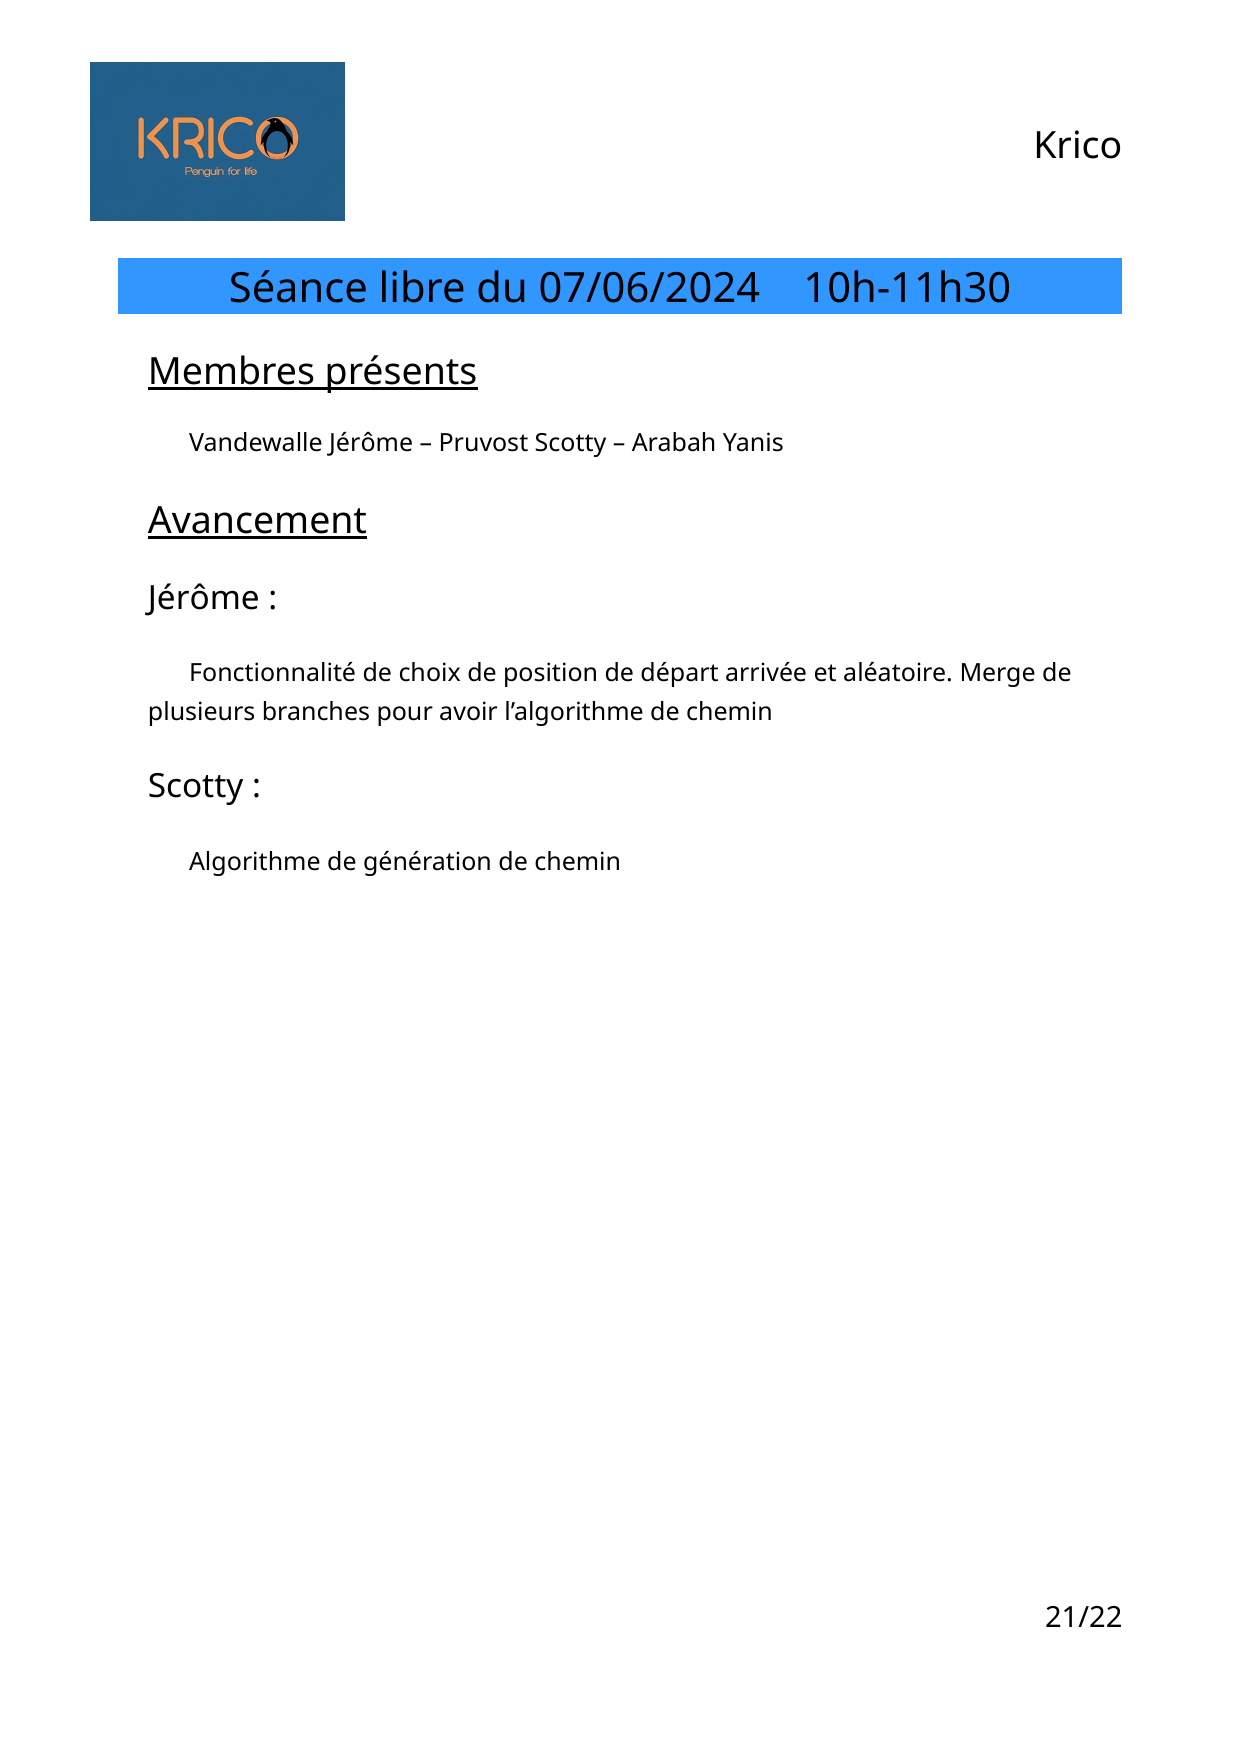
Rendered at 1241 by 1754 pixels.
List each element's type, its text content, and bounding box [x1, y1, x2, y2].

subtitle Séance libre du 07/06/2024 10h-11h30 [118, 258, 1122, 314]
subtitle Avancement [148, 493, 1122, 544]
text Fonctionnalité de choix de position de départ arrivée et aléatoire. Merge de plusieurs branches pour avoir l’algorithme de chemin [148, 654, 1093, 728]
text Vandewalle Jérôme – Pruvost Scotty – Arabah Yanis [148, 424, 1093, 458]
subtitle Membres présents [148, 344, 1122, 395]
subtitle Jérôme : [148, 574, 1122, 619]
text Algorithme de génération de chemin [148, 843, 1093, 877]
picture [90, 62, 345, 221]
subtitle Scotty : [148, 762, 1122, 808]
